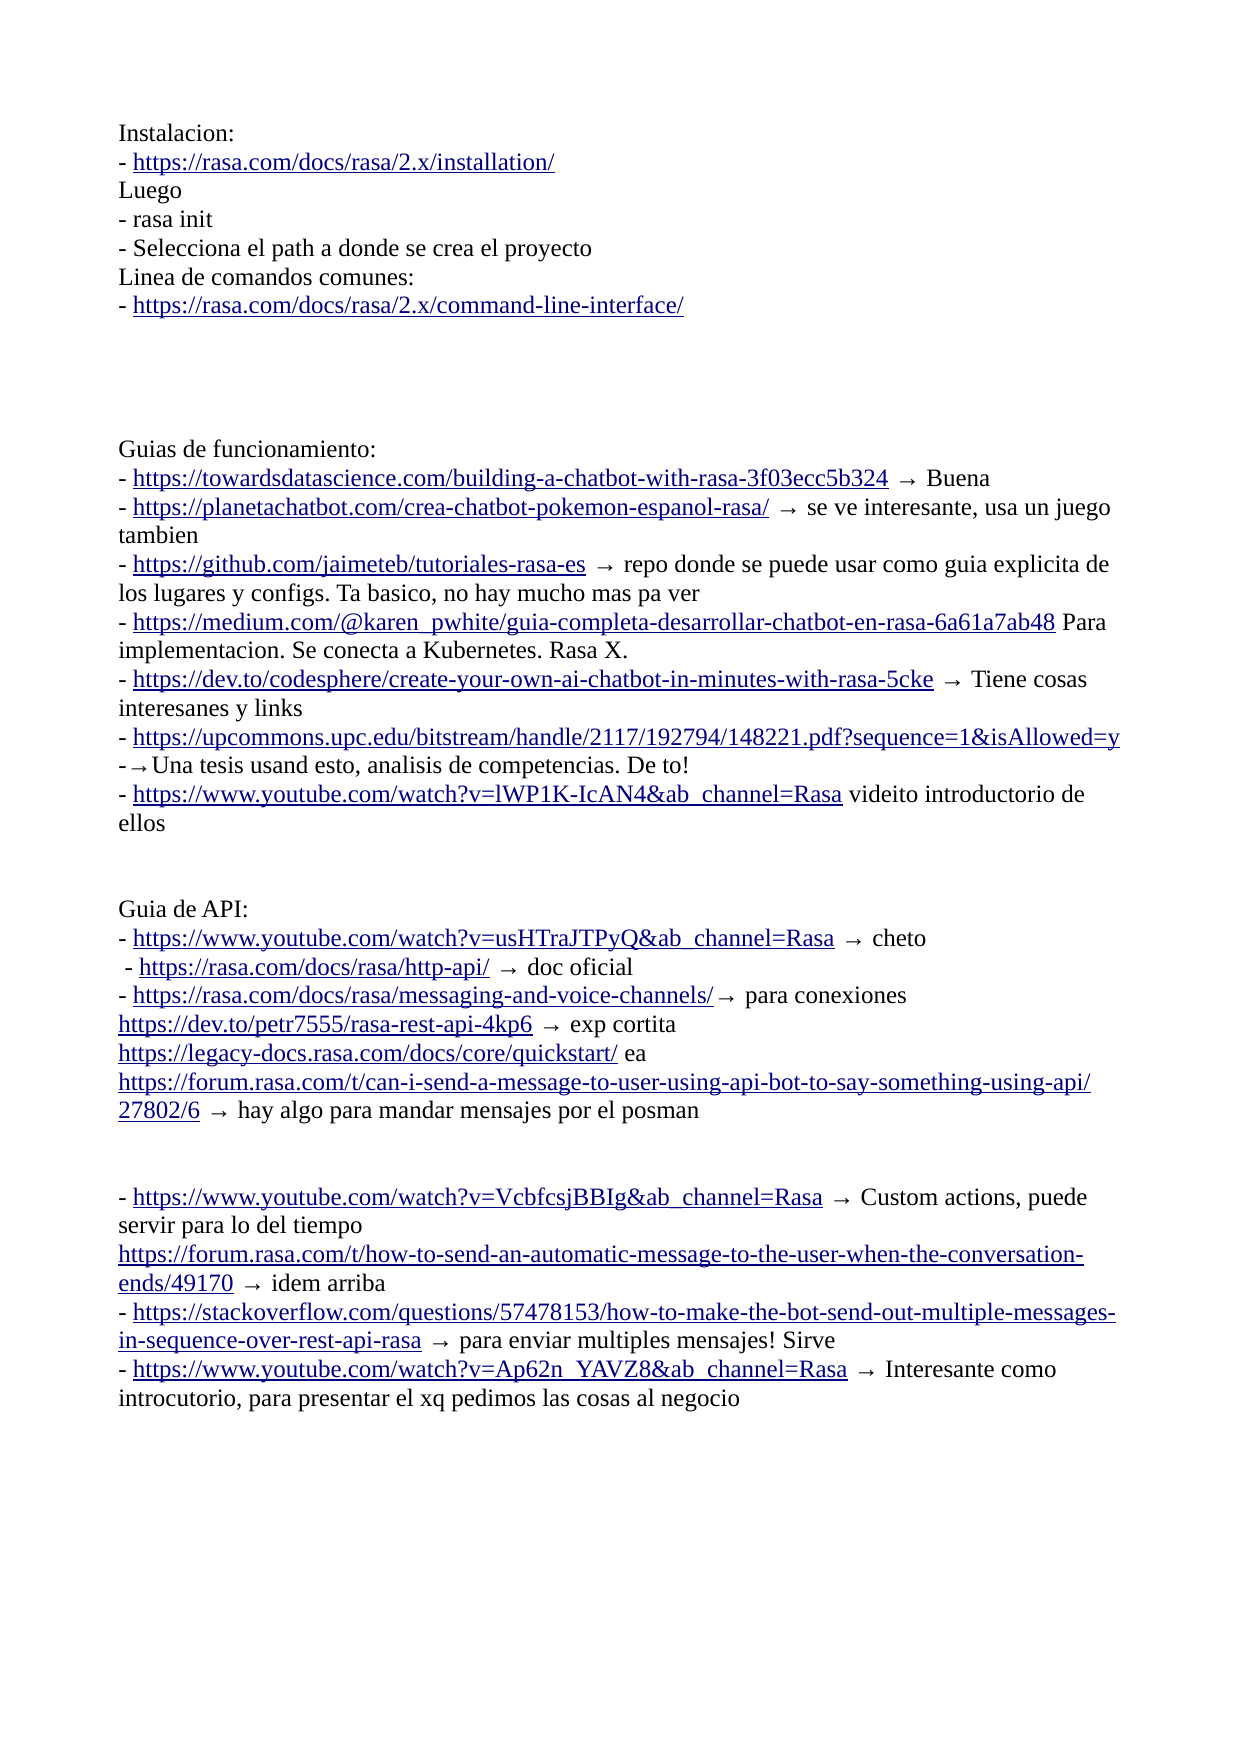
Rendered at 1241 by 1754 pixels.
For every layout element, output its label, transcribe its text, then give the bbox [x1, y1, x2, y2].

text Guias de funcionamiento: [118, 434, 1122, 463]
text - https://towardsdatascience.com/building-a-chatbot-with-rasa-3f03ecc5b324 → Buena [118, 463, 1122, 492]
text Luego [118, 176, 1122, 204]
text - https://www.youtube.com/watch?v=usHTraJTPyQ&ab_channel=Rasa → cheto [118, 923, 1122, 952]
text - https://www.youtube.com/watch?v=Ap62n_YAVZ8&ab_channel=Rasa → Interesante como introcutorio, para presentar el xq pedimos las cosas al negocio [118, 1354, 1122, 1412]
text Linea de comandos comunes: [118, 262, 1122, 291]
text - https://medium.com/@karen_pwhite/guia-completa-desarrollar-chatbot-en-rasa-6a61a7ab48 Para implementacion. Se conecta a Kubernetes. Rasa X. [118, 607, 1122, 664]
text - https://stackoverflow.com/questions/57478153/how-to-make-the-bot-send-out-multiple-messages-in-sequence-over-rest-api-rasa → para enviar multiples mensajes! Sirve [118, 1297, 1122, 1354]
text https://legacy-docs.rasa.com/docs/core/quickstart/ ea [118, 1038, 1122, 1067]
text - https://github.com/jaimeteb/tutoriales-rasa-es → repo donde se puede usar como guia explicita de los lugares y configs. Ta basico, no hay mucho mas pa ver [118, 549, 1122, 607]
text - https://rasa.com/docs/rasa/2.x/installation/ [118, 147, 1122, 176]
text - https://upcommons.upc.edu/bitstream/handle/2117/192794/148221.pdf?sequence=1&isAllowed=y -→Una tesis usand esto, analisis de competencias. De to! [118, 722, 1122, 779]
text - https://rasa.com/docs/rasa/messaging-and-voice-channels/→ para conexiones [118, 981, 1122, 1009]
text - https://planetachatbot.com/crea-chatbot-pokemon-espanol-rasa/ → se ve interesante, usa un juego tambien [118, 492, 1122, 549]
text - Selecciona el path a donde se crea el proyecto [118, 233, 1122, 262]
text - https://www.youtube.com/watch?v=lWP1K-IcAN4&ab_channel=Rasa videito introductorio de ellos [118, 779, 1122, 837]
text https://forum.rasa.com/t/can-i-send-a-message-to-user-using-api-bot-to-say-something-using-api/27802/6 → hay algo para mandar mensajes por el posman [118, 1067, 1122, 1124]
text - https://dev.to/codesphere/create-your-own-ai-chatbot-in-minutes-with-rasa-5cke → Tiene cosas interesanes y links [118, 664, 1122, 722]
text - https://www.youtube.com/watch?v=VcbfcsjBBIg&ab_channel=Rasa → Custom actions, puede servir para lo del tiempo [118, 1182, 1122, 1239]
text Guia de API: [118, 894, 1122, 923]
text Instalacion: [118, 118, 1122, 147]
text https://forum.rasa.com/t/how-to-send-an-automatic-message-to-the-user-when-the-conversation-ends/49170 → idem arriba [118, 1239, 1122, 1297]
text - https://rasa.com/docs/rasa/2.x/command-line-interface/ [118, 291, 1122, 319]
text - https://rasa.com/docs/rasa/http-api/ → doc oficial [118, 952, 1122, 981]
text - rasa init [118, 204, 1122, 233]
text https://dev.to/petr7555/rasa-rest-api-4kp6 → exp cortita [118, 1009, 1122, 1038]
